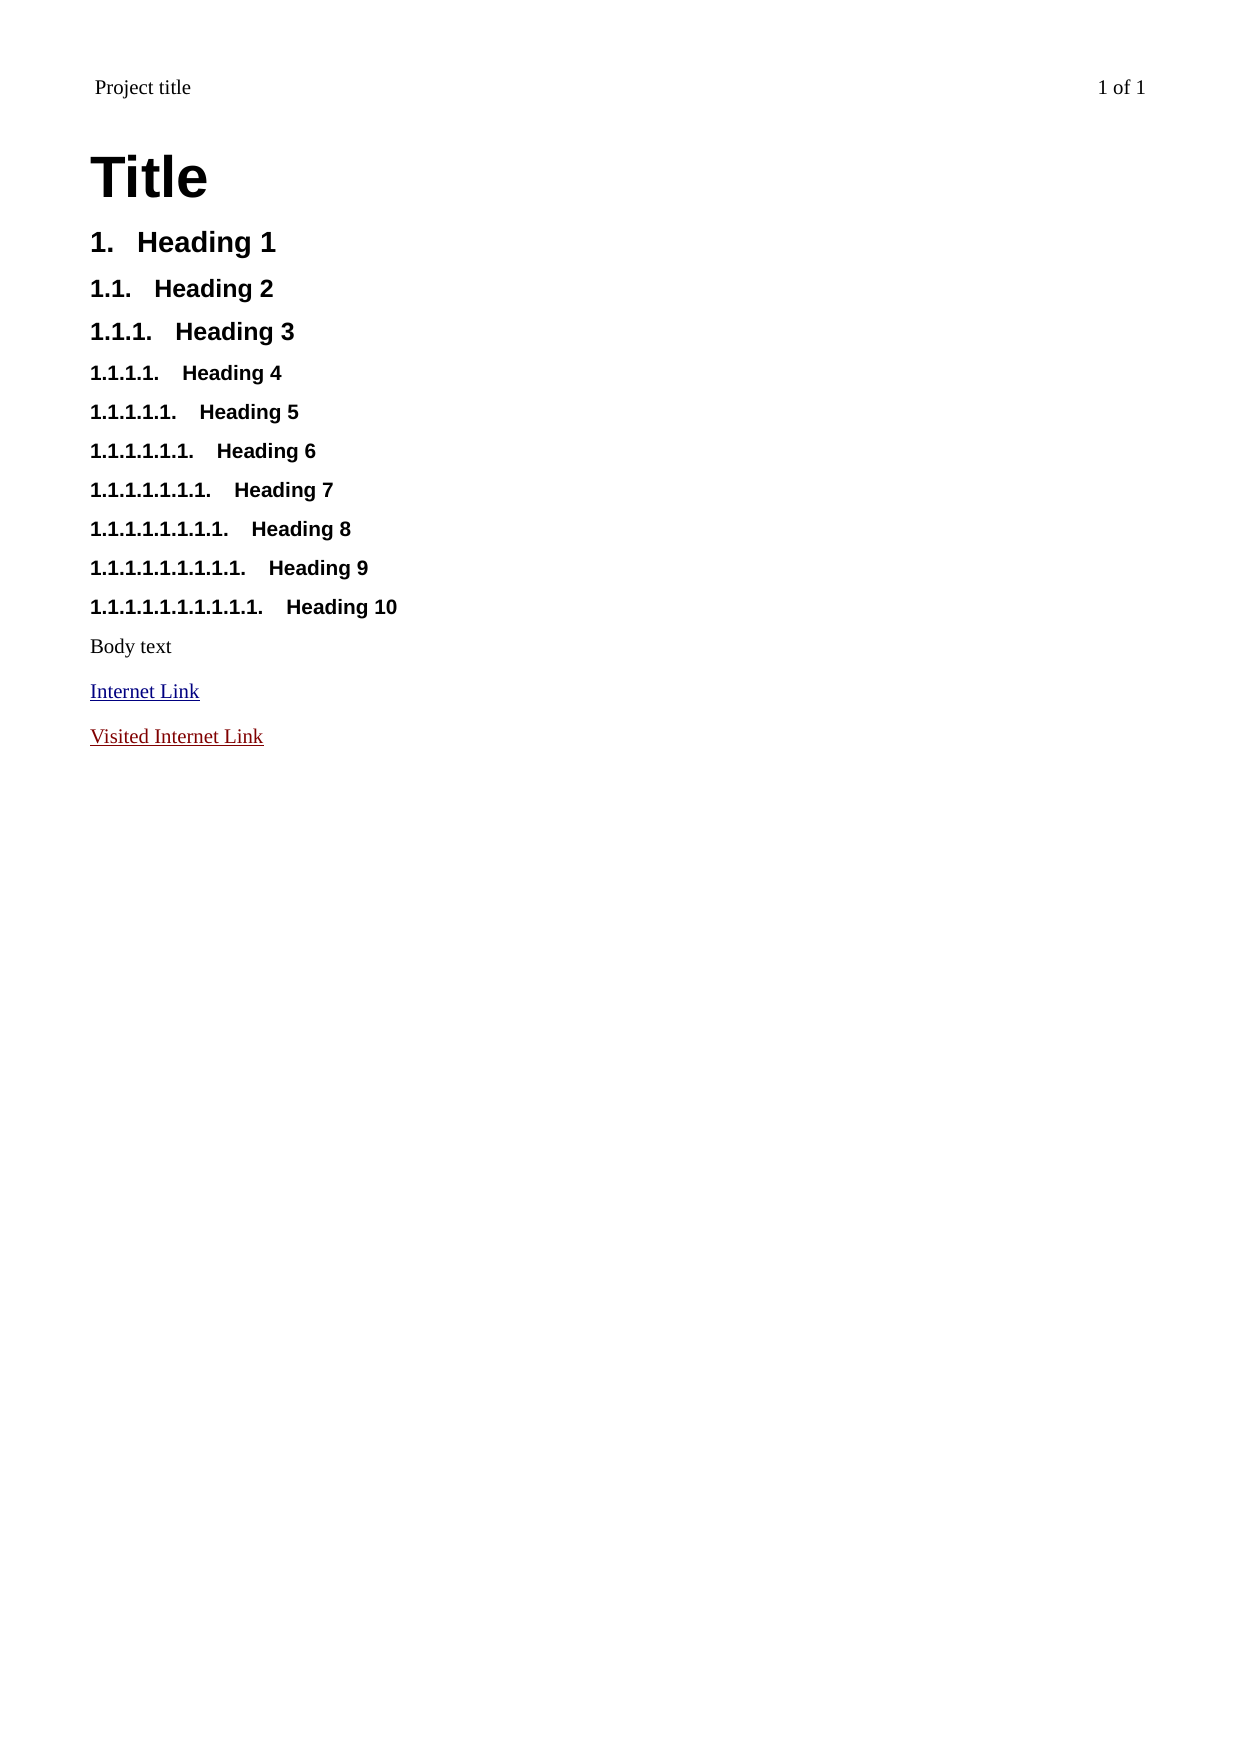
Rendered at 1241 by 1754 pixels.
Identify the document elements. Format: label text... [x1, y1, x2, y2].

text Internet Link [90, 679, 605, 703]
subtitle Heading 10 [90, 595, 605, 619]
subtitle Heading 8 [90, 517, 605, 541]
text Visited Internet Link [90, 724, 605, 748]
subtitle Heading 5 [90, 400, 605, 424]
subtitle Heading 6 [90, 439, 605, 463]
subtitle Heading 4 [90, 361, 605, 385]
title Title [90, 143, 605, 210]
subtitle Heading 1 [90, 225, 605, 258]
subtitle Heading 7 [90, 478, 605, 502]
subtitle Heading 2 [90, 273, 605, 302]
text Body text [90, 634, 605, 658]
subtitle Heading 3 [90, 317, 605, 346]
subtitle Heading 9 [90, 556, 605, 580]
